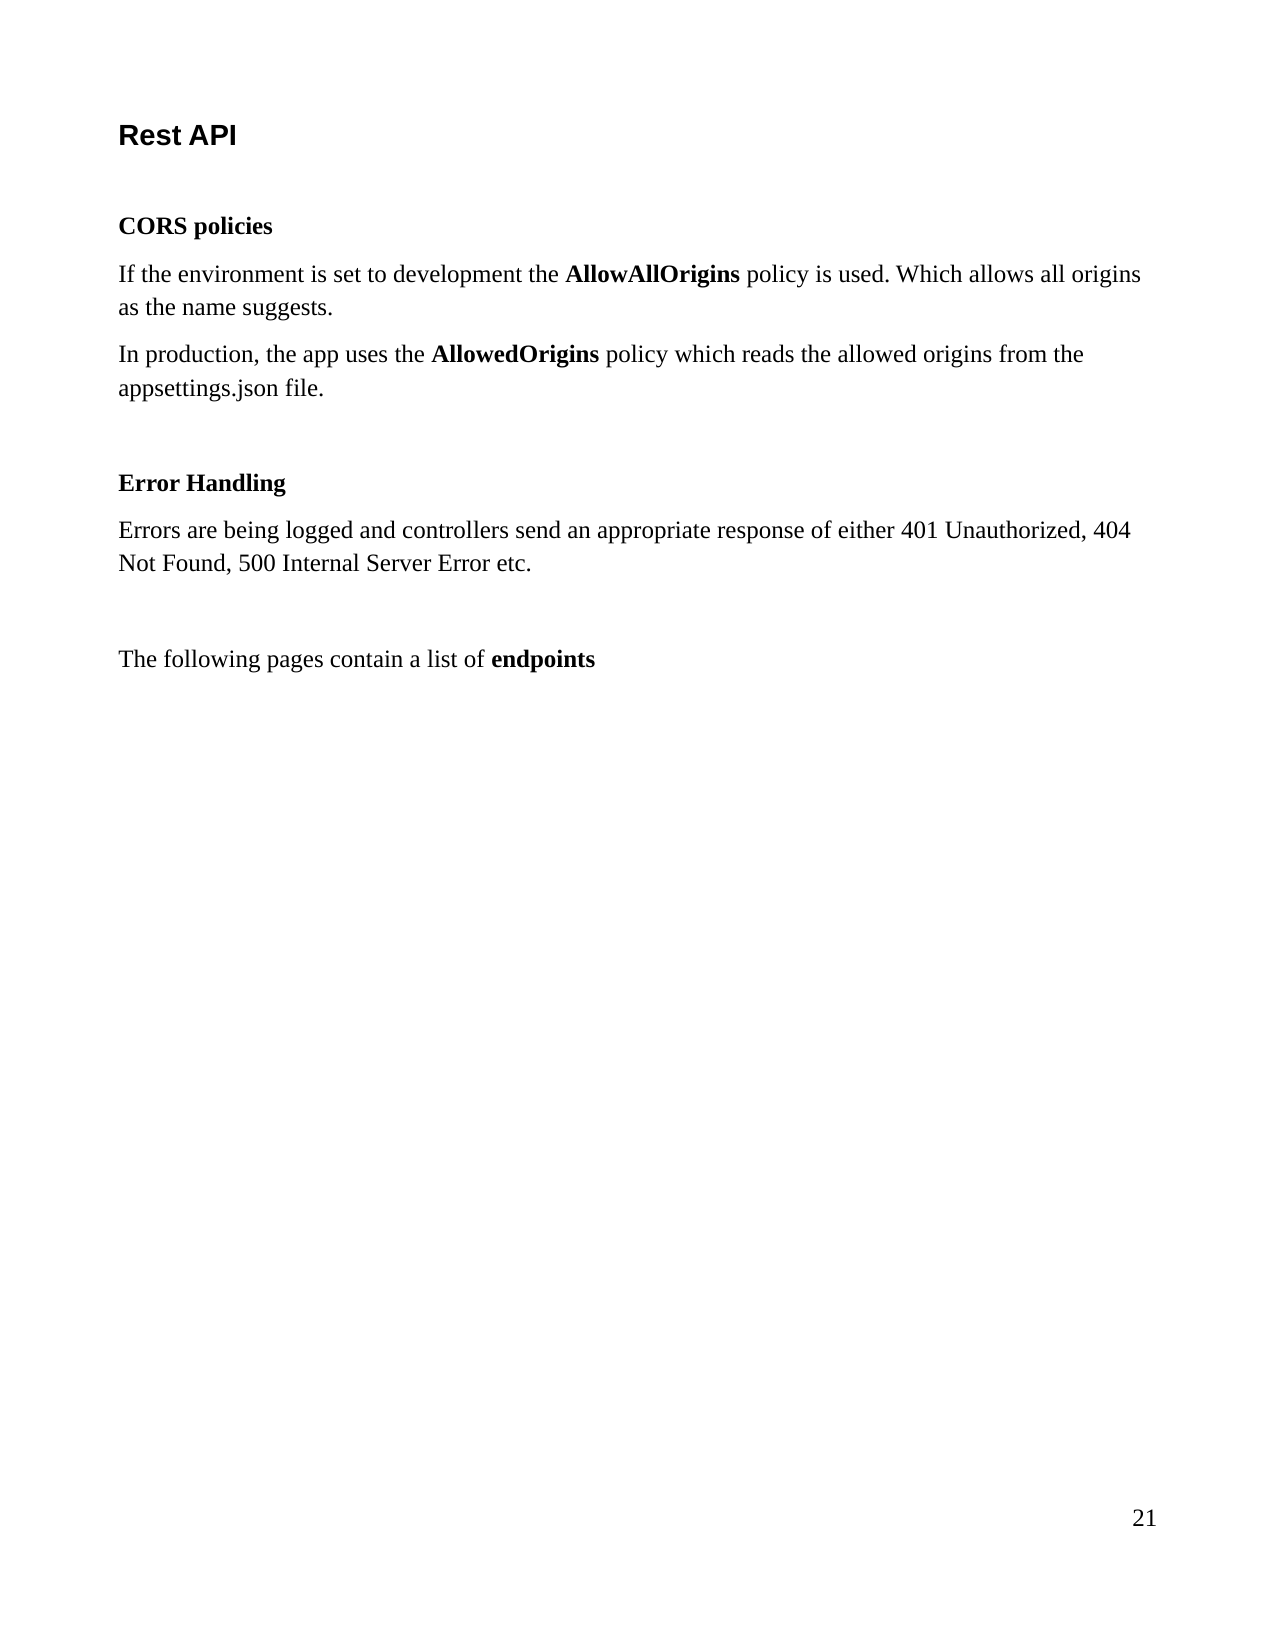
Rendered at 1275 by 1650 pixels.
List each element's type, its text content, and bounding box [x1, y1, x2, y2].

text If the environment is set to development the AllowAllOrigins policy is used. Which allows all origins as the name suggests. [118, 259, 1157, 321]
text Errors are being logged and controllers send an appropriate response of either 401 Unauthorized, 404 Not Found, 500 Internal Server Error etc. [118, 515, 1157, 577]
text The following pages contain a list of endpoints [118, 644, 1157, 672]
text Error Handling [118, 468, 1157, 497]
text CORS policies [118, 211, 1157, 240]
text In production, the app uses the AllowedOrigins policy which reads the allowed origins from the appsettings.json file. [118, 339, 1157, 401]
subtitle Rest API [118, 118, 1157, 152]
